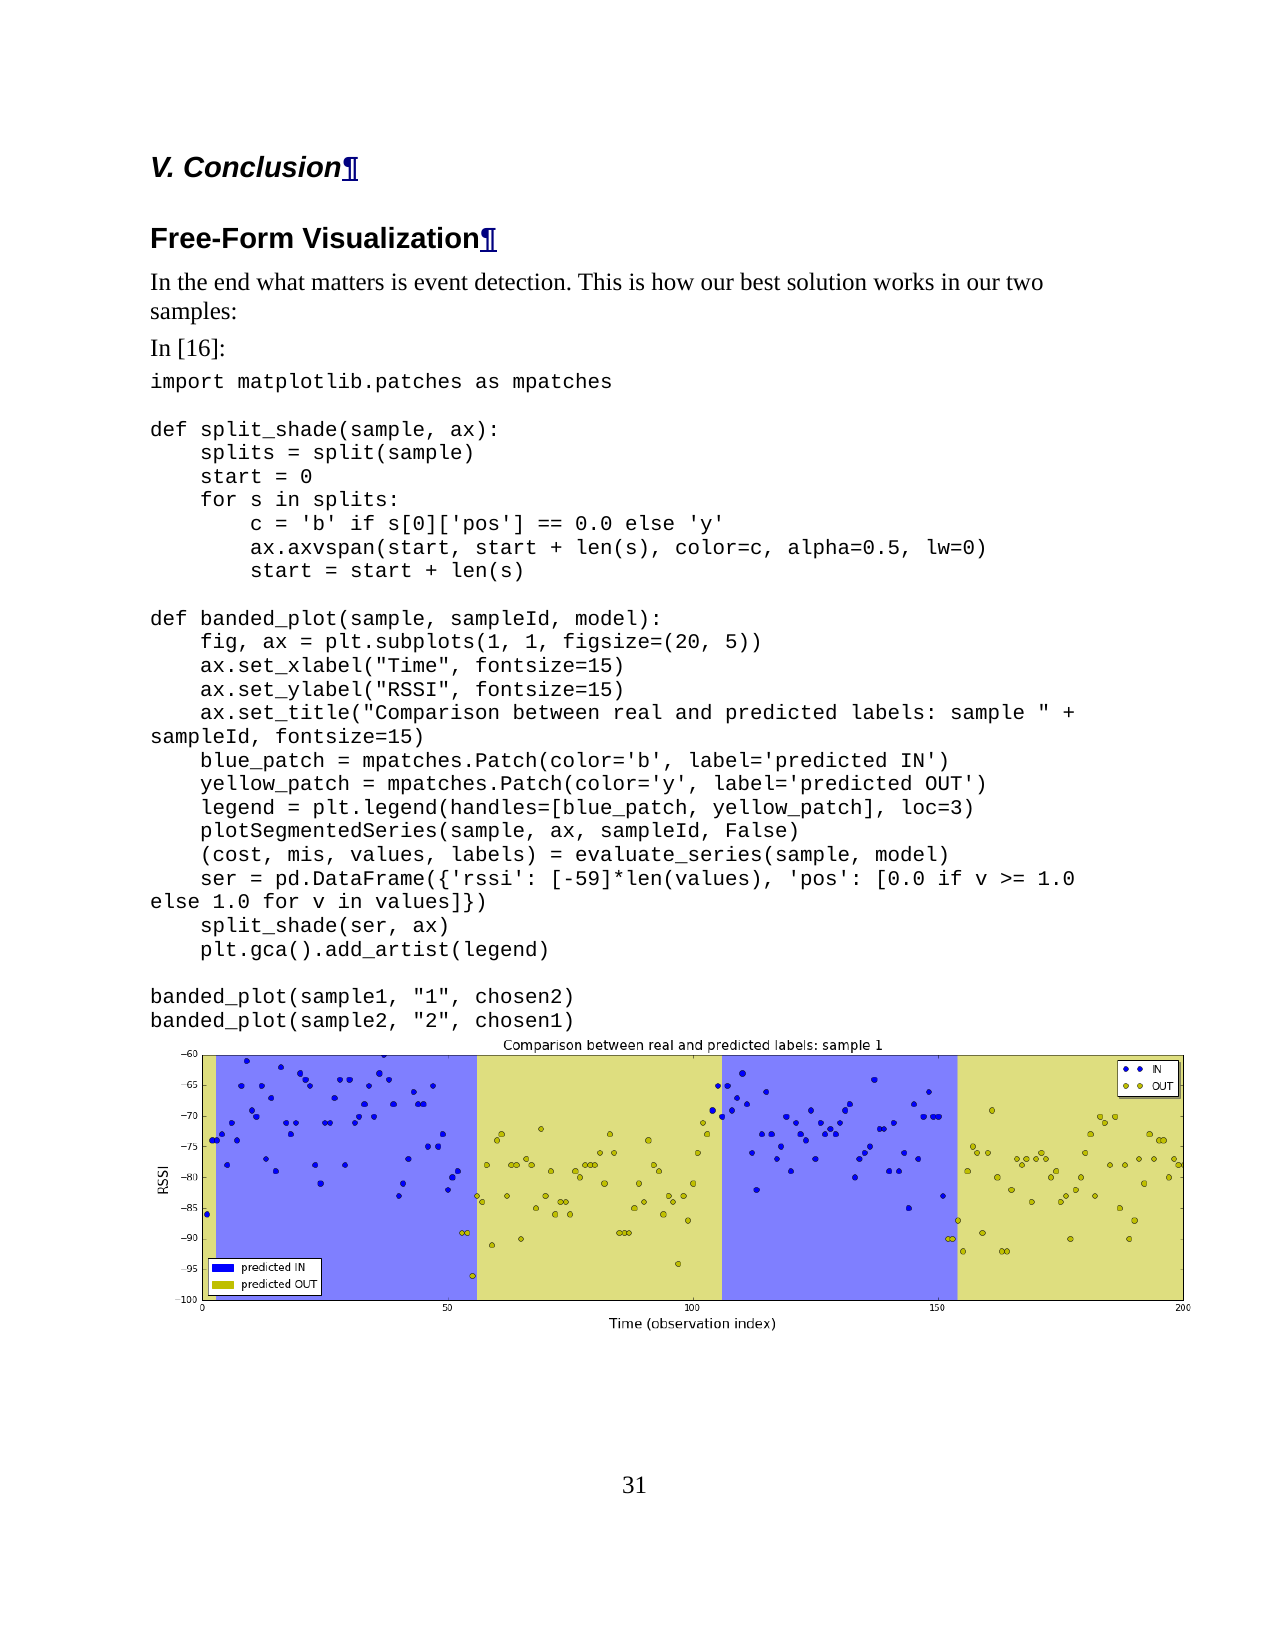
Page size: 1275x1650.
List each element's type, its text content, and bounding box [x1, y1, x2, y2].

text legend = plt.legend(handles=[blue_patch, yellow_patch], loc=3) [150, 797, 1125, 821]
text (cost, mis, values, labels) = evaluate_series(sample, model) [150, 844, 1125, 868]
text split_shade(ser, ax) [150, 915, 1125, 939]
text def split_shade(sample, ax): [150, 418, 1125, 442]
text c = 'b' if s[0]['pos'] == 0.0 else 'y' [150, 513, 1125, 537]
text plotSegmentedSeries(sample, ax, sampleId, False) [150, 821, 1125, 844]
text for s in splits: [150, 489, 1125, 513]
text ax.set_title("Comparison between real and predicted labels: sample " + sampleId, fontsize=15) [150, 702, 1125, 749]
text ax.set_xlabel("Time", fontsize=15) [150, 655, 1125, 679]
text plt.gca().add_artist(legend) [150, 939, 1125, 962]
text In [16]: [150, 333, 1125, 362]
subtitle Free-Form Visualization¶ [150, 221, 1125, 254]
text yellow_patch = mpatches.Patch(color='y', label='predicted OUT') [150, 773, 1125, 797]
text In the end what matters is event detection. This is how our best solution works in our two samples: [150, 267, 1125, 324]
picture [150, 1033, 1197, 1336]
text start = 0 [150, 466, 1125, 489]
text def banded_plot(sample, sampleId, model): [150, 608, 1125, 631]
text ser = pd.DataFrame({'rssi': [-59]*len(values), 'pos': [0.0 if v >= 1.0 else 1.0 for v in values]}) [150, 868, 1125, 915]
text splits = split(sample) [150, 442, 1125, 466]
text blue_patch = mpatches.Patch(color='b', label='predicted IN') [150, 749, 1125, 773]
subtitle V. Conclusion¶ [150, 150, 1125, 183]
text ax.axvspan(start, start + len(s), color=c, alpha=0.5, lw=0) [150, 537, 1125, 560]
text start = start + len(s) [150, 560, 1125, 584]
text banded_plot(sample1, "1", chosen2) [150, 986, 1125, 1010]
text import matplotlib.patches as mpatches [150, 371, 1125, 395]
text fig, ax = plt.subplots(1, 1, figsize=(20, 5)) [150, 631, 1125, 655]
text banded_plot(sample2, "2", chosen1) [150, 1010, 1125, 1033]
text ax.set_ylabel("RSSI", fontsize=15) [150, 679, 1125, 702]
